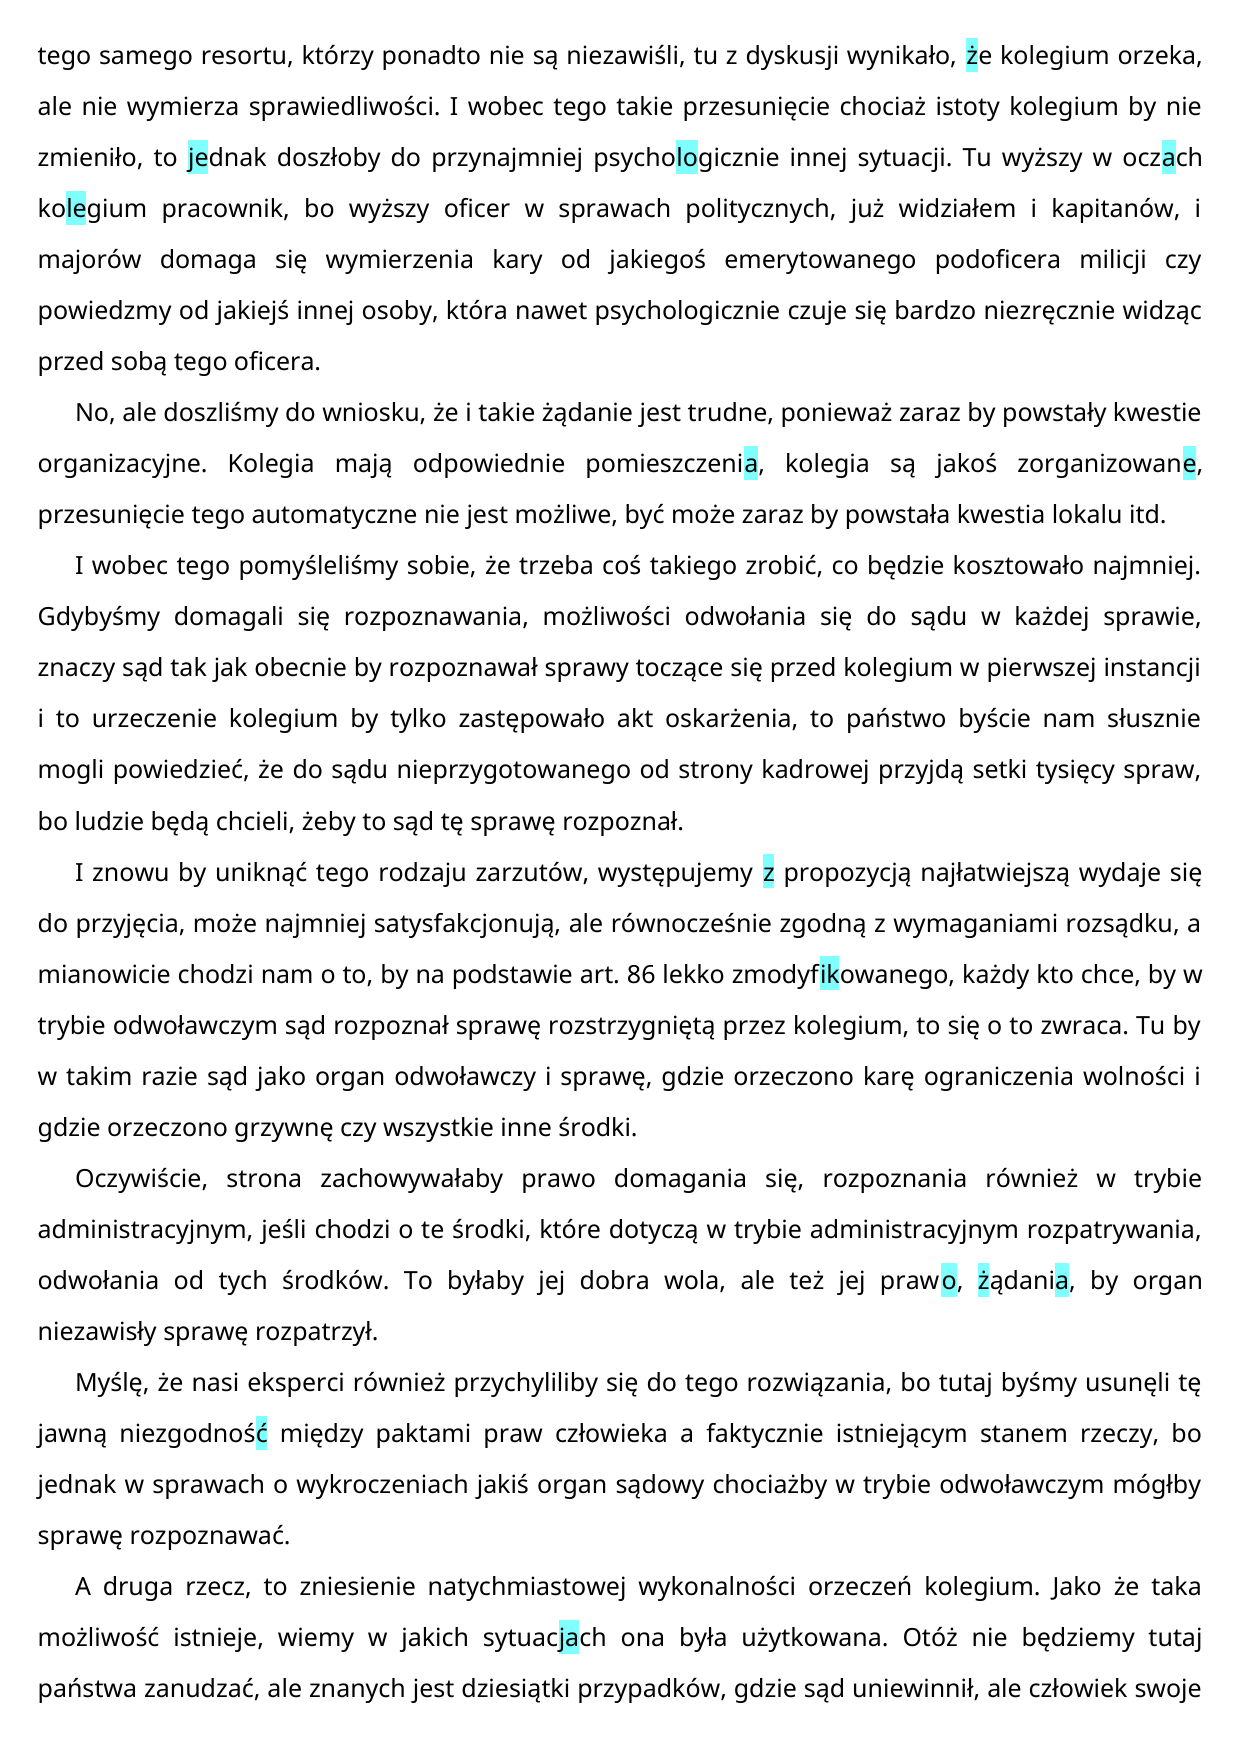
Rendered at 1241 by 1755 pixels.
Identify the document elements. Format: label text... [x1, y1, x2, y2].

text Myślę, że nasi eksperci również przychyliliby się do tego rozwiązania, bo tutaj byśmy usunęli tę jawną niezgodność między paktami praw człowieka a faktycznie istniejącym stanem rzeczy, bo jednak w sprawach o wykroczeniach jakiś organ sądowy chociażby w trybie odwoławczym mógłby sprawę rozpoznawać. [37, 1364, 1203, 1552]
text A druga rzecz, to zniesienie natychmiastowej wykonalności orzeczeń kolegium. Jako że taka możliwość istnieje, wiemy w jakich sytuacjach ona była użytkowana. Otóż nie będziemy tutaj państwa zanudzać, ale znanych jest dziesiątki przypadków, gdzie sąd uniewinnił, ale człowiek swoje [37, 1569, 1203, 1705]
text I wobec tego pomyśleliśmy sobie, że trzeba coś takiego zrobić, co będzie kosztowało najmniej. Gdybyśmy domagali się rozpoznawania, możliwości odwołania się do sądu w każdej sprawie, znaczy sąd tak jak obecnie by rozpoznawał sprawy toczące się przed kolegium w pierwszej instancji i to urzeczenie kolegium by tylko zastępowało akt oskarżenia, to państwo byście nam słusznie mogli powiedzieć, że do sądu nieprzygotowanego od strony kadrowej przyjdą setki tysięcy spraw, bo ludzie będą chcieli, żeby to sąd tę sprawę rozpoznał. [37, 548, 1203, 837]
text I znowu by uniknąć tego rodzaju zarzutów, występujemy z propozycją najłatwiejszą wydaje się do przyjęcia, może najmniej satysfakcjonują, ale równocześnie zgodną z wymaganiami rozsądku, a mianowicie chodzi nam o to, by na podstawie art. 86 lekko zmodyfikowanego, każdy kto chce, by w trybie odwoławczym sąd rozpoznał sprawę rozstrzygniętą przez kolegium, to się o to zwraca. Tu by w takim razie sąd jako organ odwoławczy i sprawę, gdzie orzeczono karę ograniczenia wolności i gdzie orzeczono grzywnę czy wszystkie inne środki. [37, 854, 1203, 1143]
text Oczywiście, strona zachowywałaby prawo domagania się, rozpoznania również w trybie administracyjnym, jeśli chodzi o te środki, które dotyczą w trybie administracyjnym rozpatrywania, odwołania od tych środków. To byłaby jej dobra wola, ale też jej prawo, żądania, by organ niezawisły sprawę rozpatrzył. [37, 1160, 1203, 1348]
text No, ale doszliśmy do wniosku, że i takie żądanie jest trudne, ponieważ zaraz by powstały kwestie organizacyjne. Kolegia mają odpowiednie pomieszczenia, kolegia są jakoś zorganizowane, przesunięcie tego automatyczne nie jest możliwe, być może zaraz by powstała kwestia lokalu itd. [37, 395, 1203, 531]
text tego samego resortu, którzy ponadto nie są niezawiśli, tu z dyskusji wynikało, że kolegium orzeka, ale nie wymierza sprawiedliwości. I wobec tego takie przesunięcie chociaż istoty kolegium by nie zmieniło, to jednak doszłoby do przynajmniej psychologicznie innej sytuacji. Tu wyższy w oczach kolegium pracownik, bo wyższy oficer w sprawach politycznych, już widziałem i kapitanów, i majorów domaga się wymierzenia kary od jakiegoś emerytowanego podoficera milicji czy powiedzmy od jakiejś innej osoby, która nawet psychologicznie czuje się bardzo niezręcznie widząc przed sobą tego oficera. [37, 37, 1203, 378]
